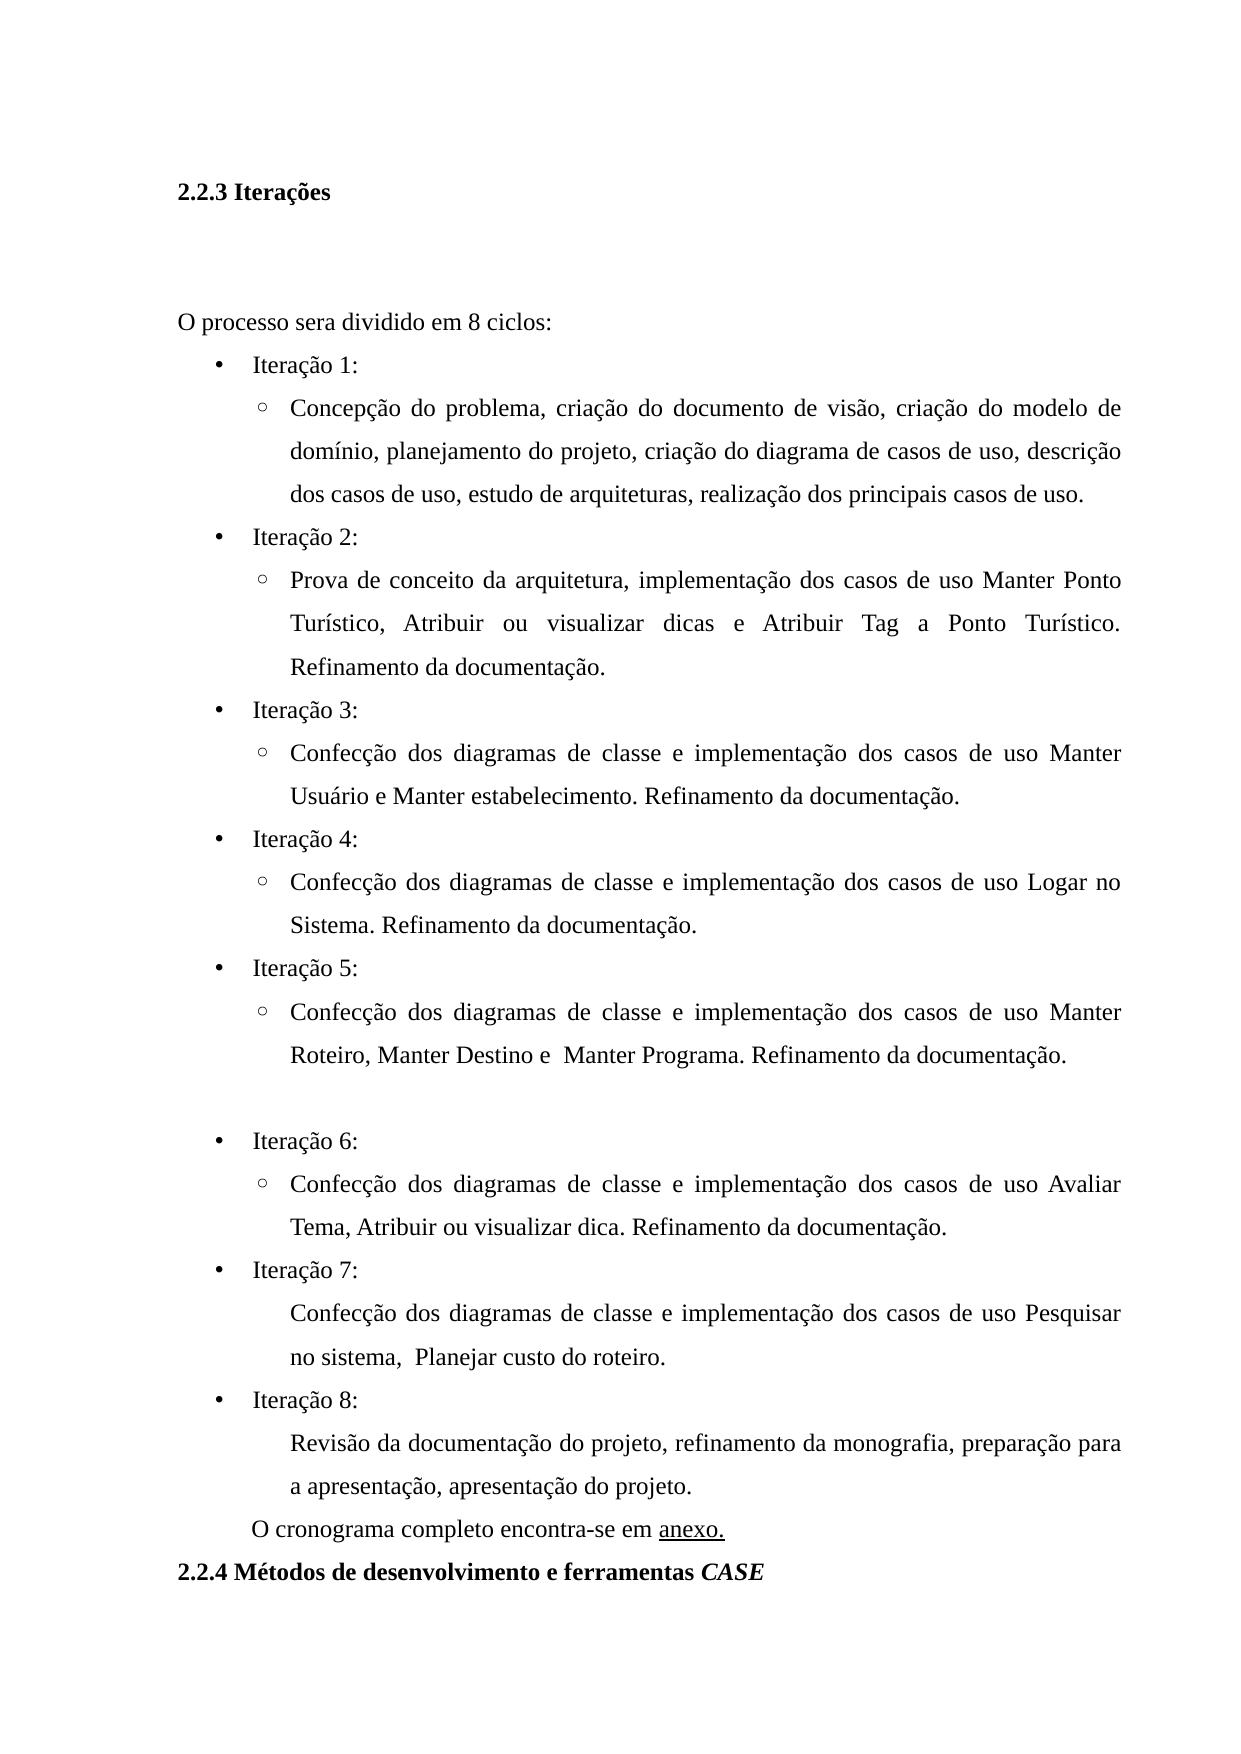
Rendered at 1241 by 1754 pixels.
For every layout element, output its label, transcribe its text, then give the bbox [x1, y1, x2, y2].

list Prova de conceito da arquitetura, implementação dos casos de uso Manter Ponto Turístico, Atribuir ou visualizar dicas e Atribuir Tag a Ponto Turístico. Refinamento da documentação. [252, 565, 1122, 680]
list Confecção dos diagramas de classe e implementação dos casos de uso Manter Roteiro, Manter Destino e Manter Programa. Refinamento da documentação. [252, 997, 1122, 1068]
list Concepção do problema, criação do documento de visão, criação do modelo de domínio, planejamento do projeto, criação do diagrama de casos de uso, descrição dos casos de uso, estudo de arquiteturas, realização dos principais casos de uso. [252, 393, 1122, 508]
list Iteração 5: [215, 953, 1122, 982]
text O cronograma completo encontra-se em anexo. [177, 1514, 1122, 1543]
list Revisão da documentação do projeto, refinamento da monografia, preparação para a apresentação, apresentação do projeto. [252, 1428, 1122, 1500]
subtitle Iterações [177, 177, 1122, 206]
list Iteração 2: [215, 522, 1122, 551]
list Iteração 6: [215, 1126, 1122, 1155]
list Confecção dos diagramas de classe e implementação dos casos de uso Manter Usuário e Manter estabelecimento. Refinamento da documentação. [252, 738, 1122, 810]
list Confecção dos diagramas de classe e implementação dos casos de uso Logar no Sistema. Refinamento da documentação. [252, 867, 1122, 939]
list Confecção dos diagramas de classe e implementação dos casos de uso Avaliar Tema, Atribuir ou visualizar dica. Refinamento da documentação. [252, 1169, 1122, 1241]
list Iteração 1: [215, 350, 1122, 378]
list Iteração 4: [215, 824, 1122, 853]
subtitle Métodos de desenvolvimento e ferramentas CASE [177, 1557, 1122, 1586]
list Iteração 8: [215, 1385, 1122, 1413]
text O processo sera dividido em 8 ciclos: [177, 307, 1122, 335]
list Confecção dos diagramas de classe e implementação dos casos de uso Pesquisar no sistema, Planejar custo do roteiro. [252, 1298, 1122, 1370]
list Iteração 3: [215, 695, 1122, 723]
list Iteração 7: [215, 1255, 1122, 1284]
